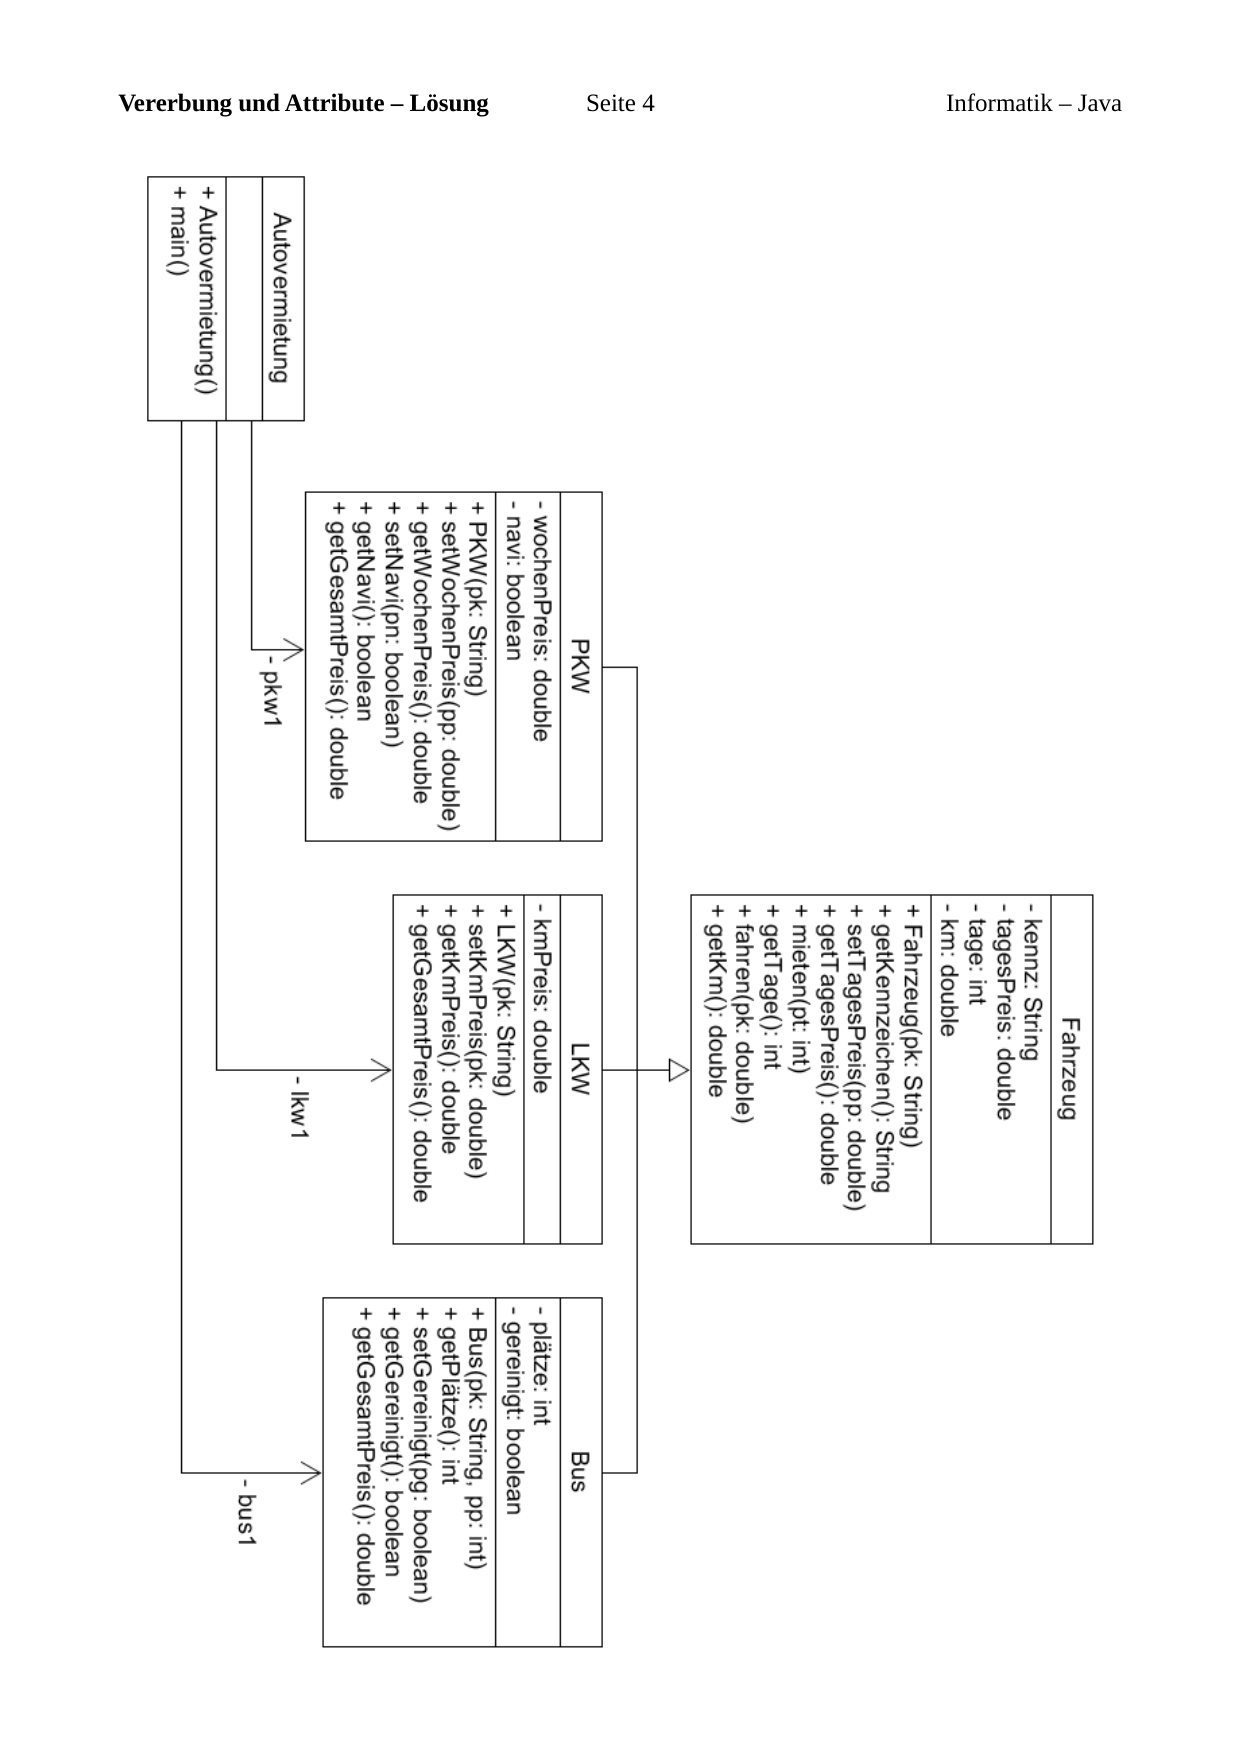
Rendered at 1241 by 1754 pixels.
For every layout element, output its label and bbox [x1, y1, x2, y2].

picture [146, 175, 1095, 1649]
